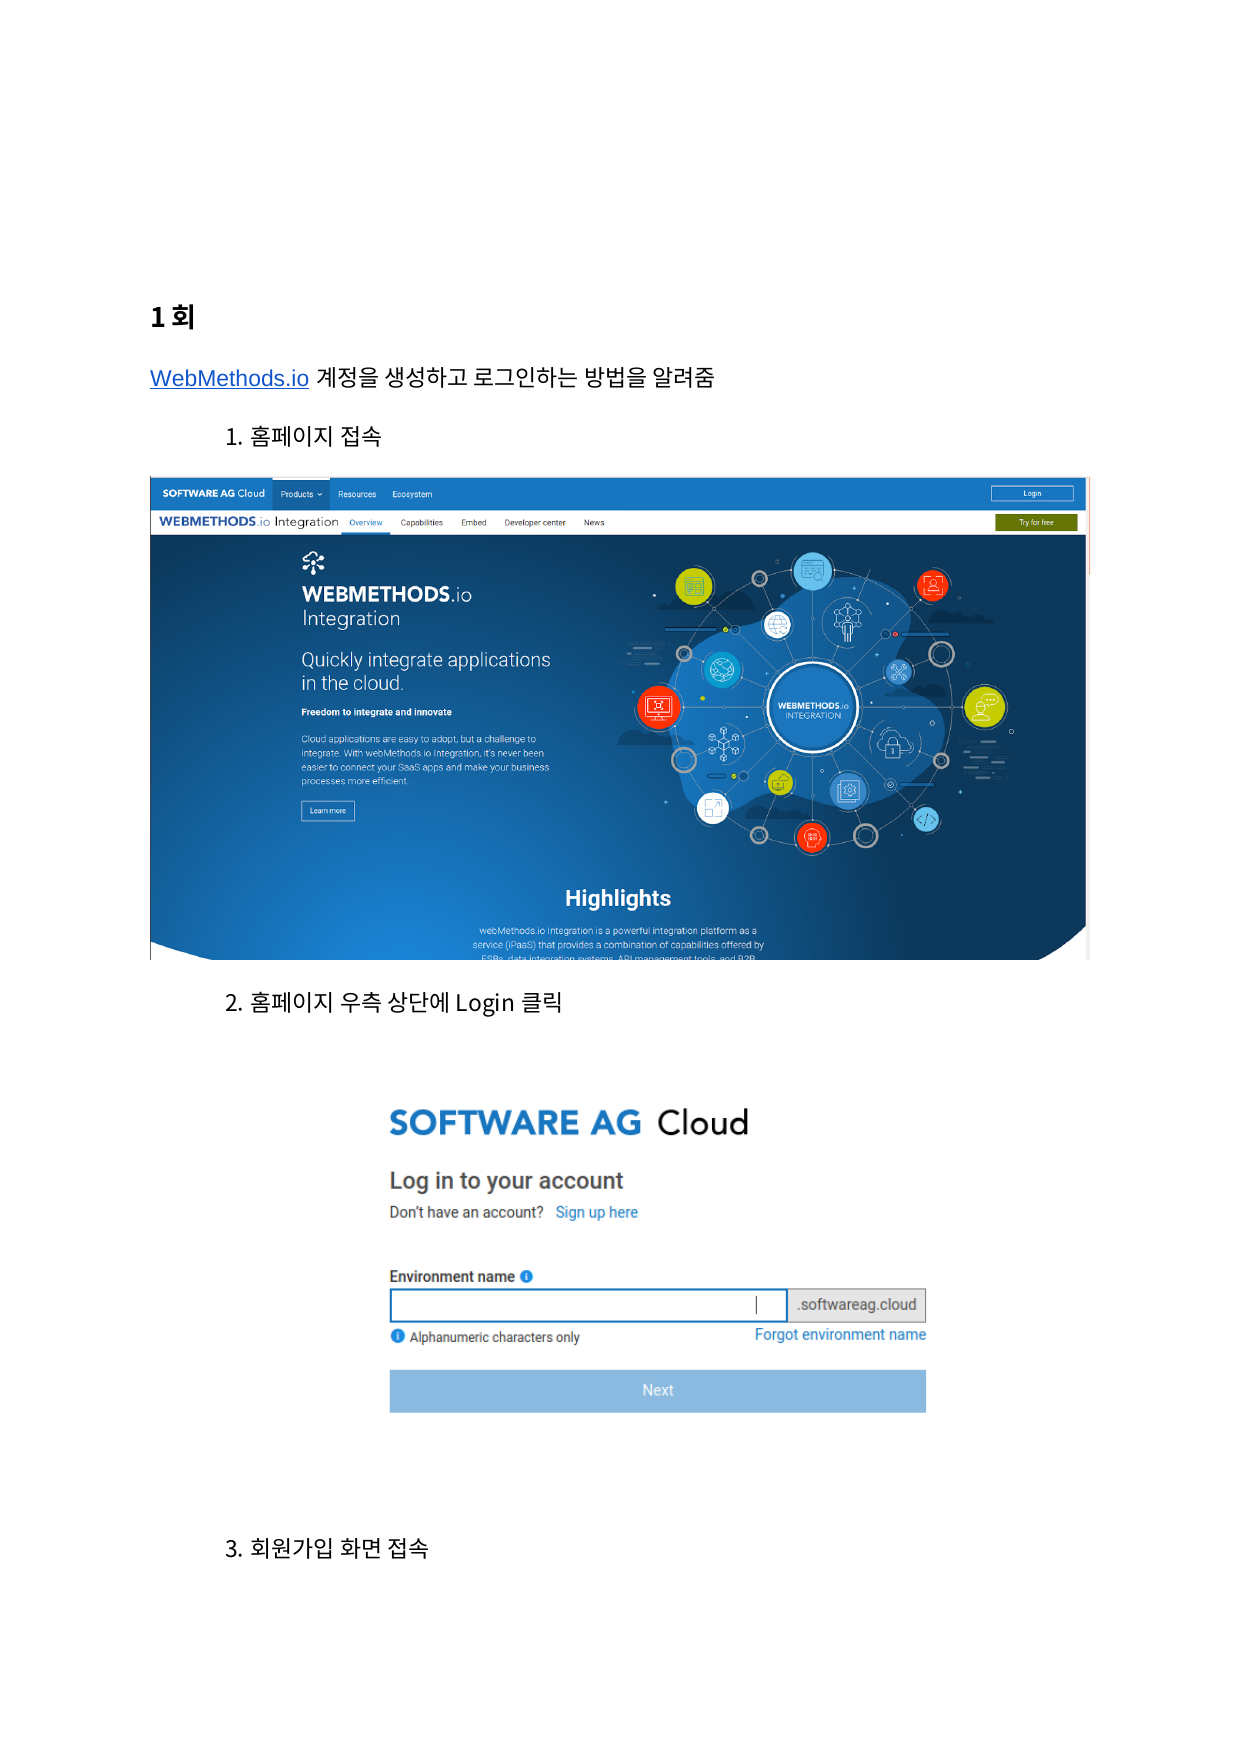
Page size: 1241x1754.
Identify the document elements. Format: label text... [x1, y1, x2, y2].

picture [150, 476, 1091, 960]
text WebMethods.io 계정을 생성하고 로그인하는 방법을 알려줌 [150, 360, 1090, 393]
list 2. 홈페이지 우측 상단에 Login 클릭 [187, 985, 1090, 1018]
list 3. 회원가입 화면 접속 [187, 1531, 1090, 1564]
subtitle 1회 [150, 296, 1090, 335]
list 1. 홈페이지 접속 [187, 418, 1090, 452]
picture [150, 1043, 1091, 1506]
